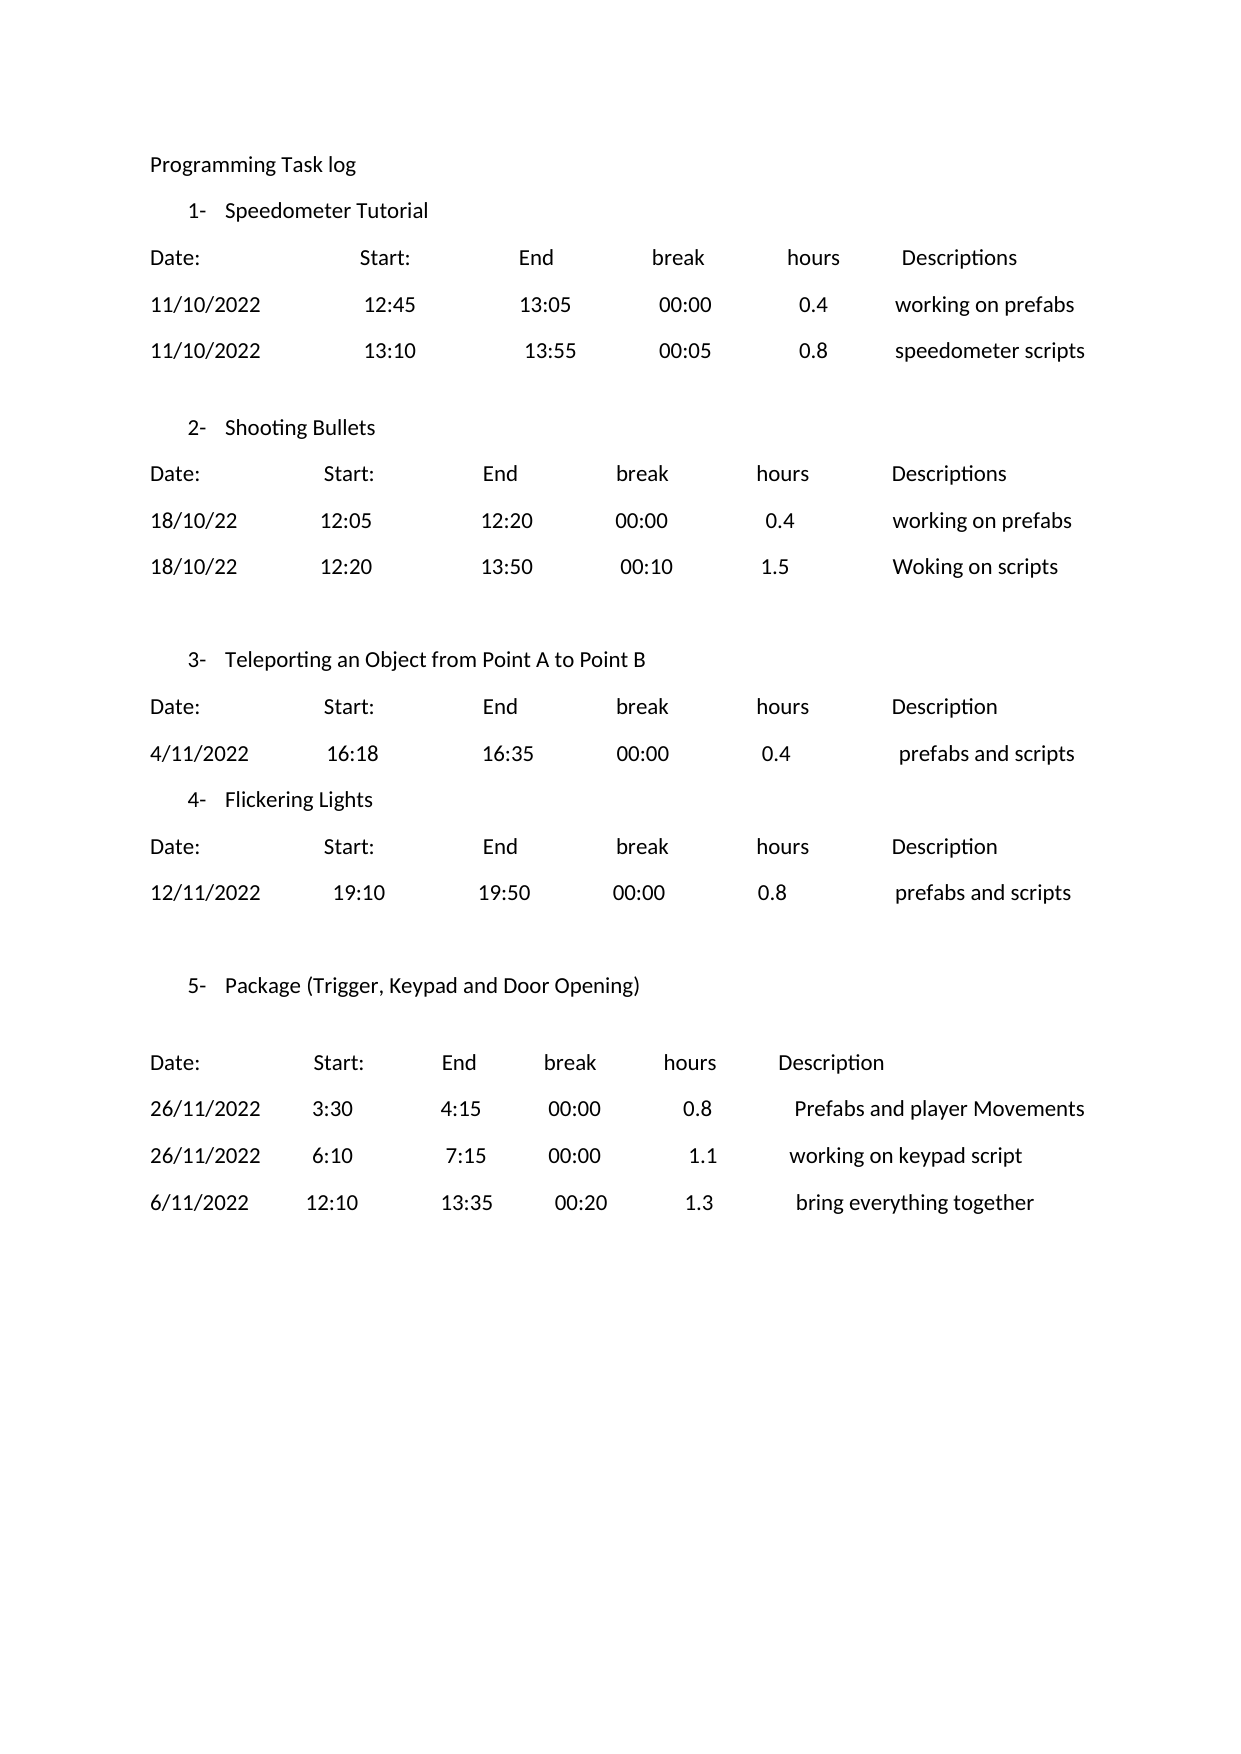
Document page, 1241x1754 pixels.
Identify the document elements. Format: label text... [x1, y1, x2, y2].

list Shooting Bullets [187, 413, 1090, 441]
list Teleporting an Object from Point A to Point B [187, 646, 1090, 673]
text Date: Start: End break hours Description [150, 832, 1090, 860]
text 26/11/2022 6:10 7:15 00:00 1.1 working on keypad script [150, 1141, 1090, 1169]
text 26/11/2022 3:30 4:15 00:00 0.8 Prefabs and player Movements [150, 1094, 1090, 1122]
list Speedometer Tutorial [187, 197, 1090, 224]
list Flickering Lights [187, 785, 1090, 813]
text 18/10/22 12:05 12:20 00:00 0.4 working on prefabs [150, 506, 1090, 534]
text Date: Start: End break hours Descriptions [150, 243, 1090, 271]
text Date: Start: End break hours Description [150, 1048, 1090, 1076]
text 18/10/22 12:20 13:50 00:10 1.5 Woking on scripts [150, 552, 1090, 580]
text Programming Task log [150, 150, 1090, 178]
text 6/11/2022 12:10 13:35 00:20 1.3 bring everything together [150, 1188, 1090, 1216]
text 11/10/2022 12:45 13:05 00:00 0.4 working on prefabs [150, 290, 1090, 318]
text Date: Start: End break hours Descriptions [150, 459, 1090, 487]
text 11/10/2022 13:10 13:55 00:05 0.8 speedometer scripts [150, 336, 1090, 364]
text 12/11/2022 19:10 19:50 00:00 0.8 prefabs and scripts [150, 878, 1090, 906]
text 4/11/2022 16:18 16:35 00:00 0.4 prefabs and scripts [150, 739, 1090, 767]
text Date: Start: End break hours Description [150, 692, 1090, 720]
list Package (Trigger, Keypad and Door Opening) [187, 971, 1090, 999]
